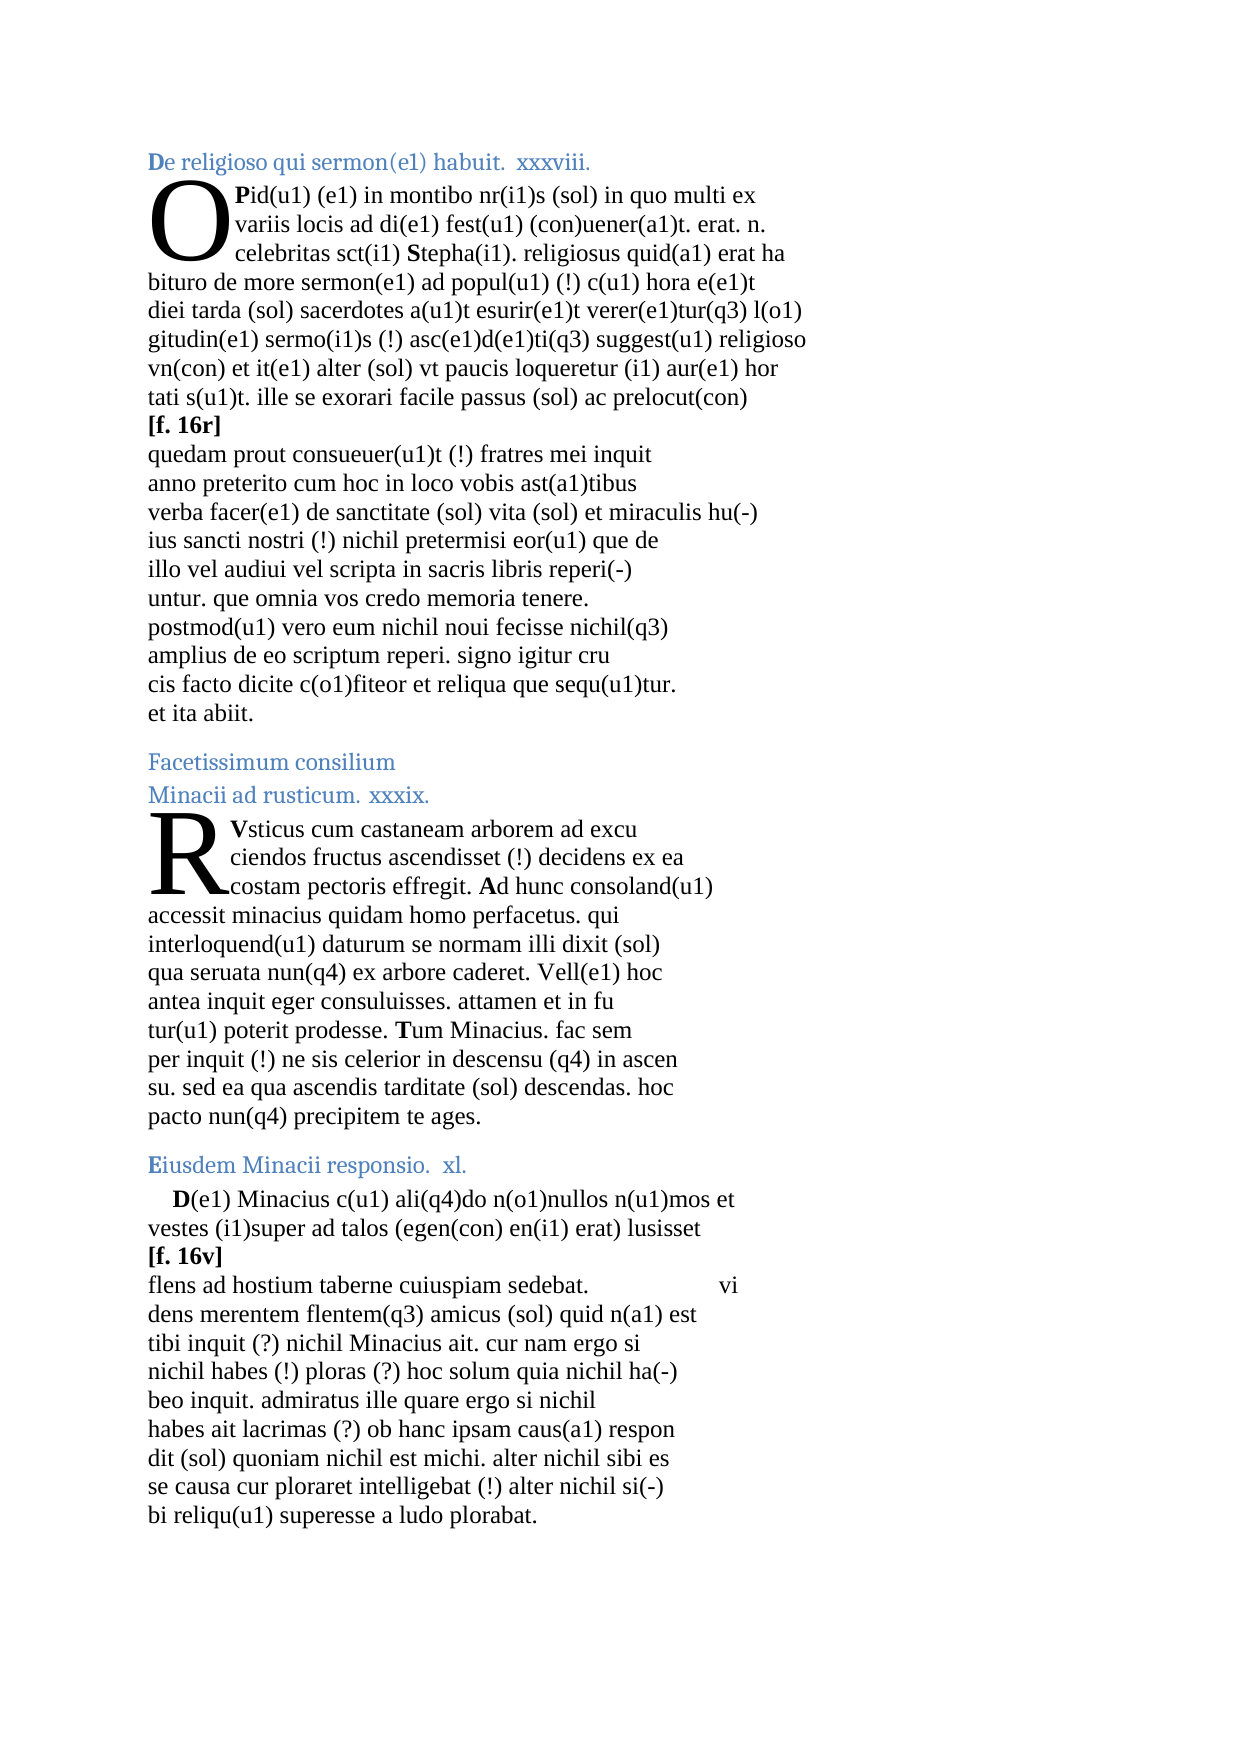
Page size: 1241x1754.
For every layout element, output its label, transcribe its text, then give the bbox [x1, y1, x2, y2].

subtitle Eiusdem Minacii responsio. xl. [148, 1151, 1093, 1179]
text D(e1) Minacius c(u1) ali(q4)do n(o1)nullos n(u1)mos et vestes (i1)super ad talos (egen(con) en(i1) erat) lusisset [f. 16v] flens ad hostium taberne cuiuspiam sedebat. vi dens merentem flentem(q3) amicus (sol) quid n(a1) est tibi inquit (?) nichil Minacius ait. cur nam ergo si nichil habes (!) ploras (?) hoc solum quia nichil ha(-) beo inquit. admiratus ille quare ergo si nichil habes ait lacrimas (?) ob hanc ipsam caus(a1) respon dit (sol) quoniam nichil est michi. alter nichil sibi es se causa cur ploraret intelligebat (!) alter nichil si(-) bi reliqu(u1) superesse a ludo plorabat. [148, 1184, 1093, 1529]
subtitle Facetissimum consilium Minacii ad rusticum. xxxix. [148, 748, 1093, 809]
text RVsticus cum castaneam arborem ad excu ciendos fructus ascendisset (!) decidens ex ea costam pectoris effregit. Ad hunc consoland(u1) accessit minacius quidam homo perfacetus. qui interloquend(u1) daturum se normam illi dixit (sol) qua seruata nun(q4) ex arbore caderet. Vell(e1) hoc antea inquit eger consuluisses. attamen et in fu tur(u1) poterit prodesse. Tum Minacius. fac sem per inquit (!) ne sis celerior in descensu (q4) in ascen su. sed ea qua ascendis tarditate (sol) descendas. hoc pacto nun(q4) precipitem te ages. [148, 814, 1093, 1130]
subtitle De religioso qui sermon(e1) habuit. xxxviii. [148, 148, 1093, 176]
text OPid(u1) (e1) in montibo nr(i1)s (sol) in quo multi ex variis locis ad di(e1) fest(u1) (con)uener(a1)t. erat. n. celebritas sct(i1) Stepha(i1). religiosus quid(a1) erat ha bituro de more sermon(e1) ad popul(u1) (!) c(u1) hora e(e1)t diei tarda (sol) sacerdotes a(u1)t esurir(e1)t verer(e1)tur(q3) l(o1) gitudin(e1) sermo(i1)s (!) asc(e1)d(e1)ti(q3) suggest(u1) religioso vn(con) et it(e1) alter (sol) vt paucis loqueretur (i1) aur(e1) hor tati s(u1)t. ille se exorari facile passus (sol) ac prelocut(con) [f. 16r] quedam prout consueuer(u1)t (!) fratres mei inquit anno preterito cum hoc in loco vobis ast(a1)tibus verba facer(e1) de sanctitate (sol) vita (sol) et miraculis hu(-) ius sancti nostri (!) nichil pretermisi eor(u1) que de illo vel audiui vel scripta in sacris libris reperi(-) untur. que omnia vos credo memoria tenere. postmod(u1) vero eum nichil noui fecisse nichil(q3) amplius de eo scriptum reperi. signo igitur cru cis facto dicite c(o1)fiteor et reliqua que sequ(u1)tur. et ita abiit. [148, 181, 1093, 727]
